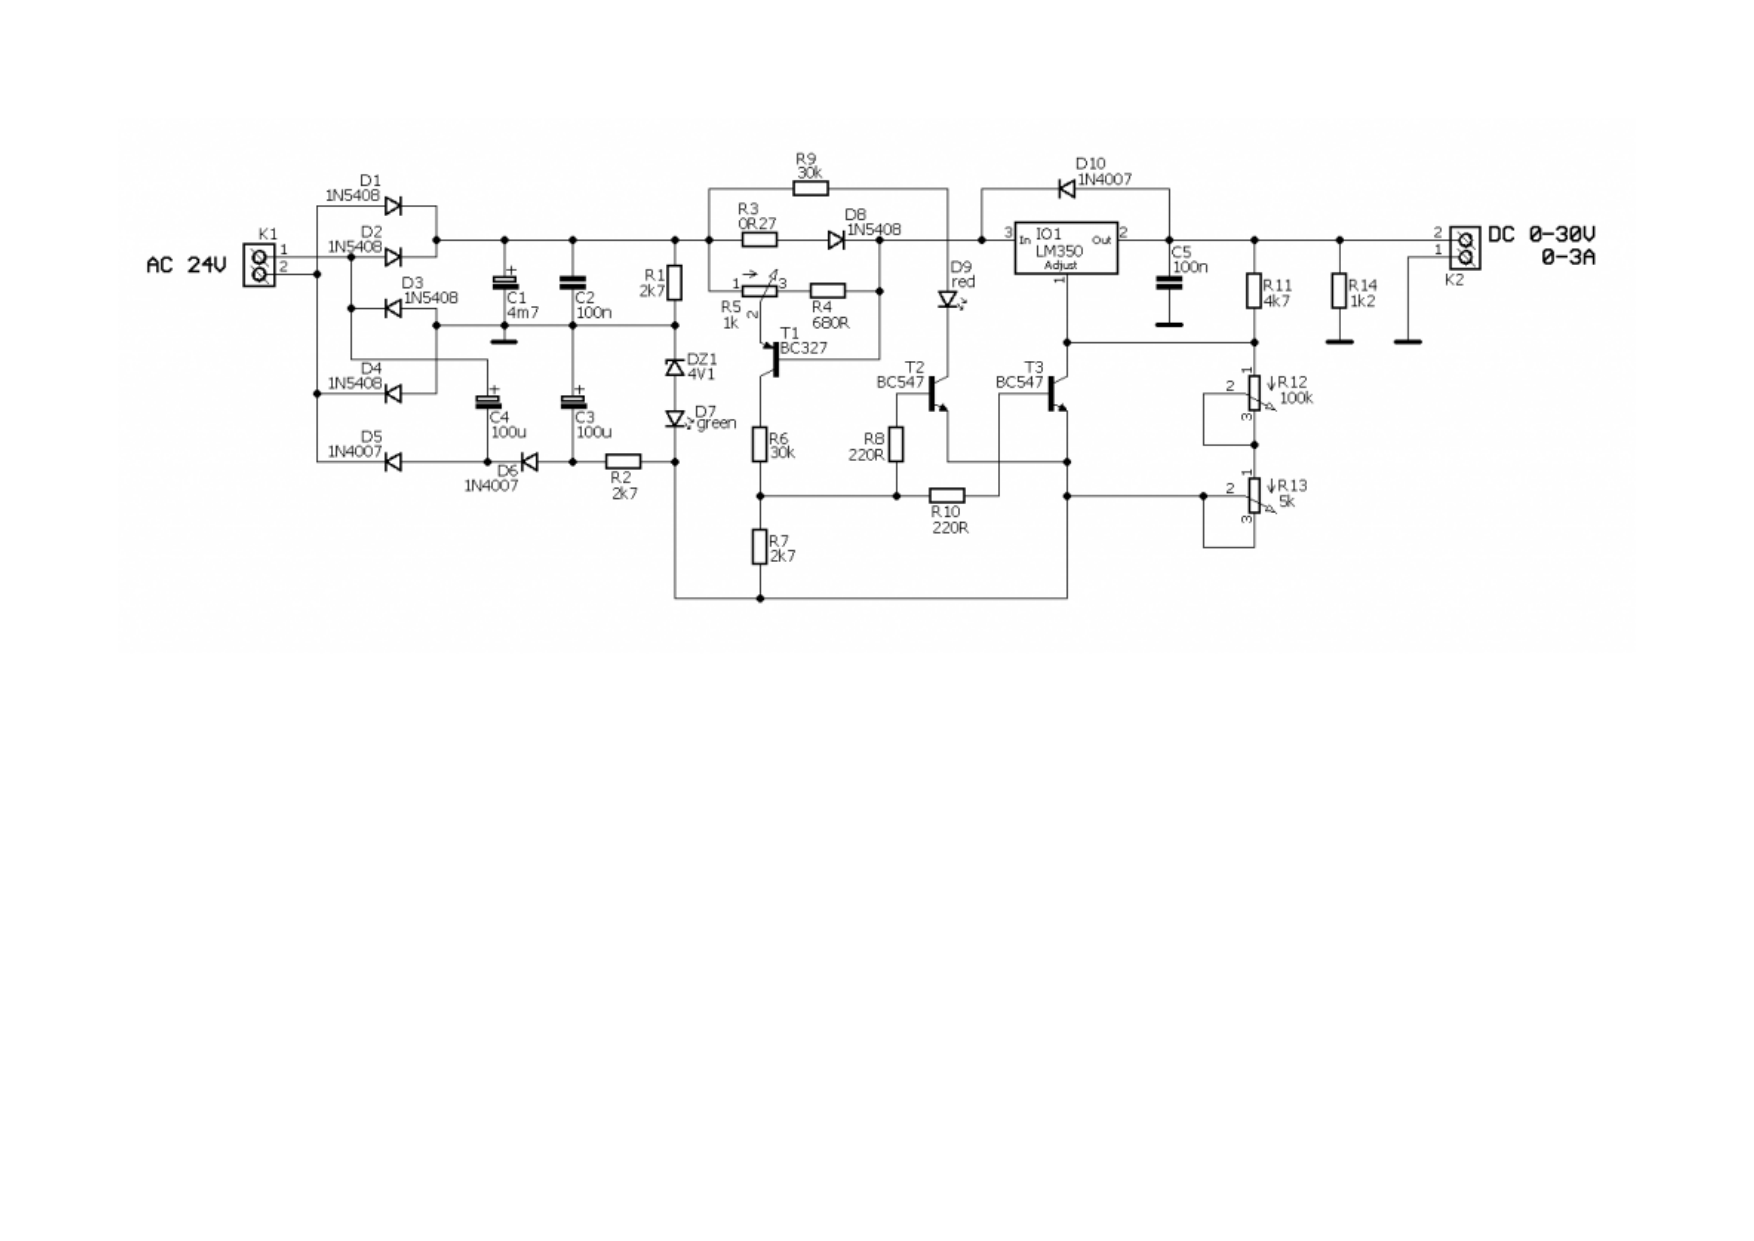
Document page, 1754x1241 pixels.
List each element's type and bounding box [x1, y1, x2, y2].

picture [118, 118, 1636, 654]
